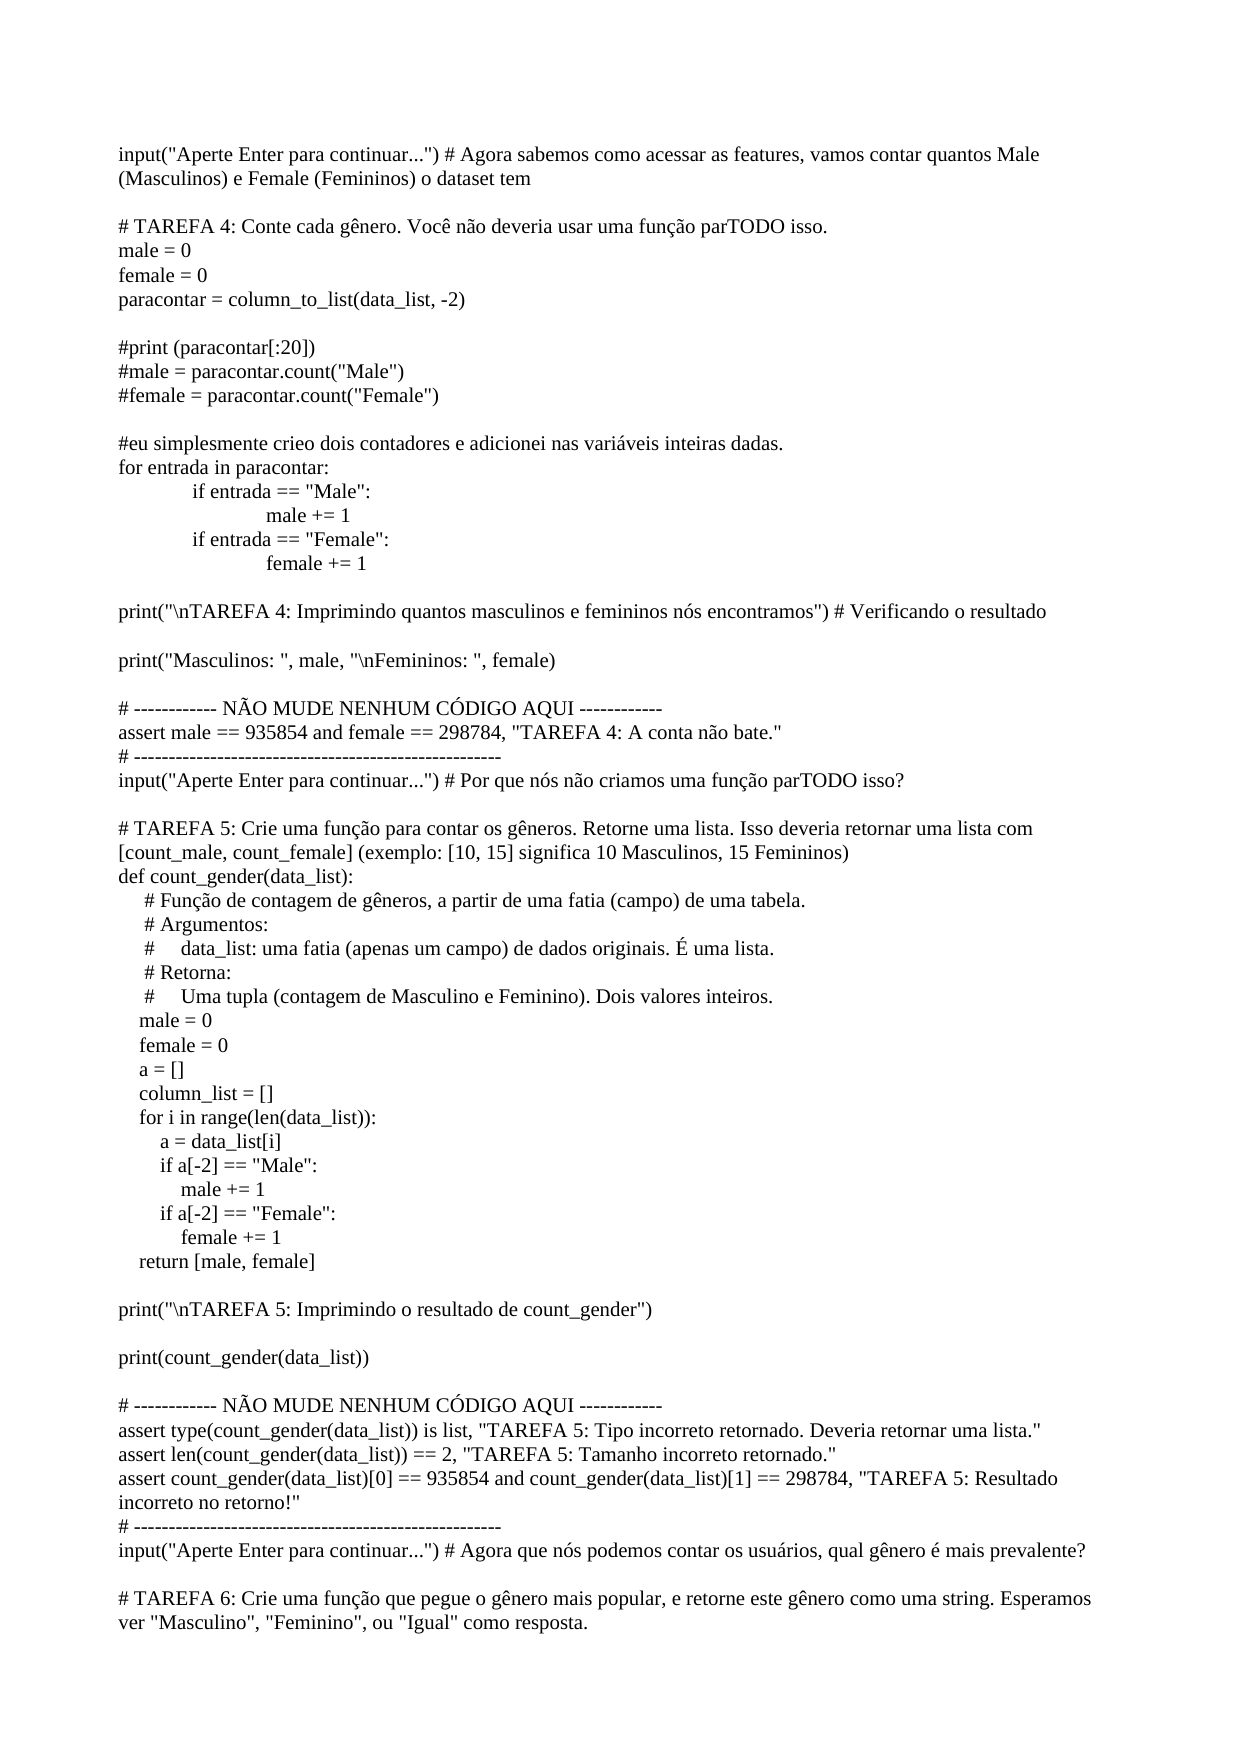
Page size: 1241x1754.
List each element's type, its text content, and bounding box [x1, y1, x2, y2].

text # ------------ NÃO MUDE NENHUM CÓDIGO AQUI ------------ [118, 696, 1122, 720]
text # ------------ NÃO MUDE NENHUM CÓDIGO AQUI ------------ [118, 1393, 1122, 1417]
text female = 0 [118, 262, 1122, 287]
text female += 1 [118, 551, 1122, 575]
text # Função de contagem de gêneros, a partir de uma fatia (campo) de uma tabela. [118, 888, 1122, 912]
text #print (paracontar[:20]) [118, 335, 1122, 359]
text # Argumentos: [118, 912, 1122, 936]
text print("\nTAREFA 4: Imprimindo quantos masculinos e femininos nós encontramos") # Verificando o resultado [118, 599, 1122, 623]
text male = 0 [118, 1008, 1122, 1032]
text if a[-2] == "Male": [118, 1153, 1122, 1177]
text assert len(count_gender(data_list)) == 2, "TAREFA 5: Tamanho incorreto retornado." [118, 1442, 1122, 1466]
text assert male == 935854 and female == 298784, "TAREFA 4: A conta não bate." [118, 720, 1122, 744]
text assert count_gender(data_list)[0] == 935854 and count_gender(data_list)[1] == 298784, "TAREFA 5: Resultado incorreto no retorno!" [118, 1466, 1122, 1514]
text paracontar = column_to_list(data_list, -2) [118, 287, 1122, 311]
text #eu simplesmente crieo dois contadores e adicionei nas variáveis inteiras dadas. [118, 431, 1122, 455]
text print("Masculinos: ", male, "\nFemininos: ", female) [118, 647, 1122, 672]
text female = 0 [118, 1032, 1122, 1057]
text # data_list: uma fatia (apenas um campo) de dados originais. É uma lista. [118, 936, 1122, 960]
text male += 1 [118, 1177, 1122, 1201]
text female += 1 [118, 1225, 1122, 1249]
text column_list = [] [118, 1081, 1122, 1105]
text return [male, female] [118, 1249, 1122, 1273]
text if entrada == "Male": [118, 479, 1122, 503]
text male += 1 [118, 503, 1122, 527]
text for entrada in paracontar: [118, 455, 1122, 479]
text input("Aperte Enter para continuar...") # Agora que nós podemos contar os usuários, qual gênero é mais prevalente? [118, 1538, 1122, 1562]
text print(count_gender(data_list)) [118, 1345, 1122, 1369]
text # ----------------------------------------------------- [118, 744, 1122, 768]
text def count_gender(data_list): [118, 864, 1122, 888]
text input("Aperte Enter para continuar...") # Por que nós não criamos uma função parTODO isso? [118, 768, 1122, 792]
text #male = paracontar.count("Male") [118, 359, 1122, 383]
text a = data_list[i] [118, 1129, 1122, 1153]
text # ----------------------------------------------------- [118, 1514, 1122, 1538]
text a = [] [118, 1057, 1122, 1081]
text if entrada == "Female": [118, 527, 1122, 551]
text if a[-2] == "Female": [118, 1201, 1122, 1225]
text print("\nTAREFA 5: Imprimindo o resultado de count_gender") [118, 1297, 1122, 1321]
text male = 0 [118, 238, 1122, 262]
text assert type(count_gender(data_list)) is list, "TAREFA 5: Tipo incorreto retornado. Deveria retornar uma lista." [118, 1417, 1122, 1442]
text # Retorna: [118, 960, 1122, 984]
text input("Aperte Enter para continuar...") # Agora sabemos como acessar as features, vamos contar quantos Male (Masculinos) e Female (Femininos) o dataset tem [118, 142, 1122, 190]
text for i in range(len(data_list)): [118, 1105, 1122, 1129]
text # TAREFA 6: Crie uma função que pegue o gênero mais popular, e retorne este gênero como uma string. Esperamos ver "Masculino", "Feminino", ou "Igual" como resposta. [118, 1586, 1122, 1634]
text # TAREFA 4: Conte cada gênero. Você não deveria usar uma função parTODO isso. [118, 214, 1122, 238]
text #female = paracontar.count("Female") [118, 383, 1122, 407]
text # Uma tupla (contagem de Masculino e Feminino). Dois valores inteiros. [118, 984, 1122, 1008]
text # TAREFA 5: Crie uma função para contar os gêneros. Retorne uma lista. Isso deveria retornar uma lista com [count_male, count_female] (exemplo: [10, 15] significa 10 Masculinos, 15 Femininos) [118, 816, 1122, 864]
